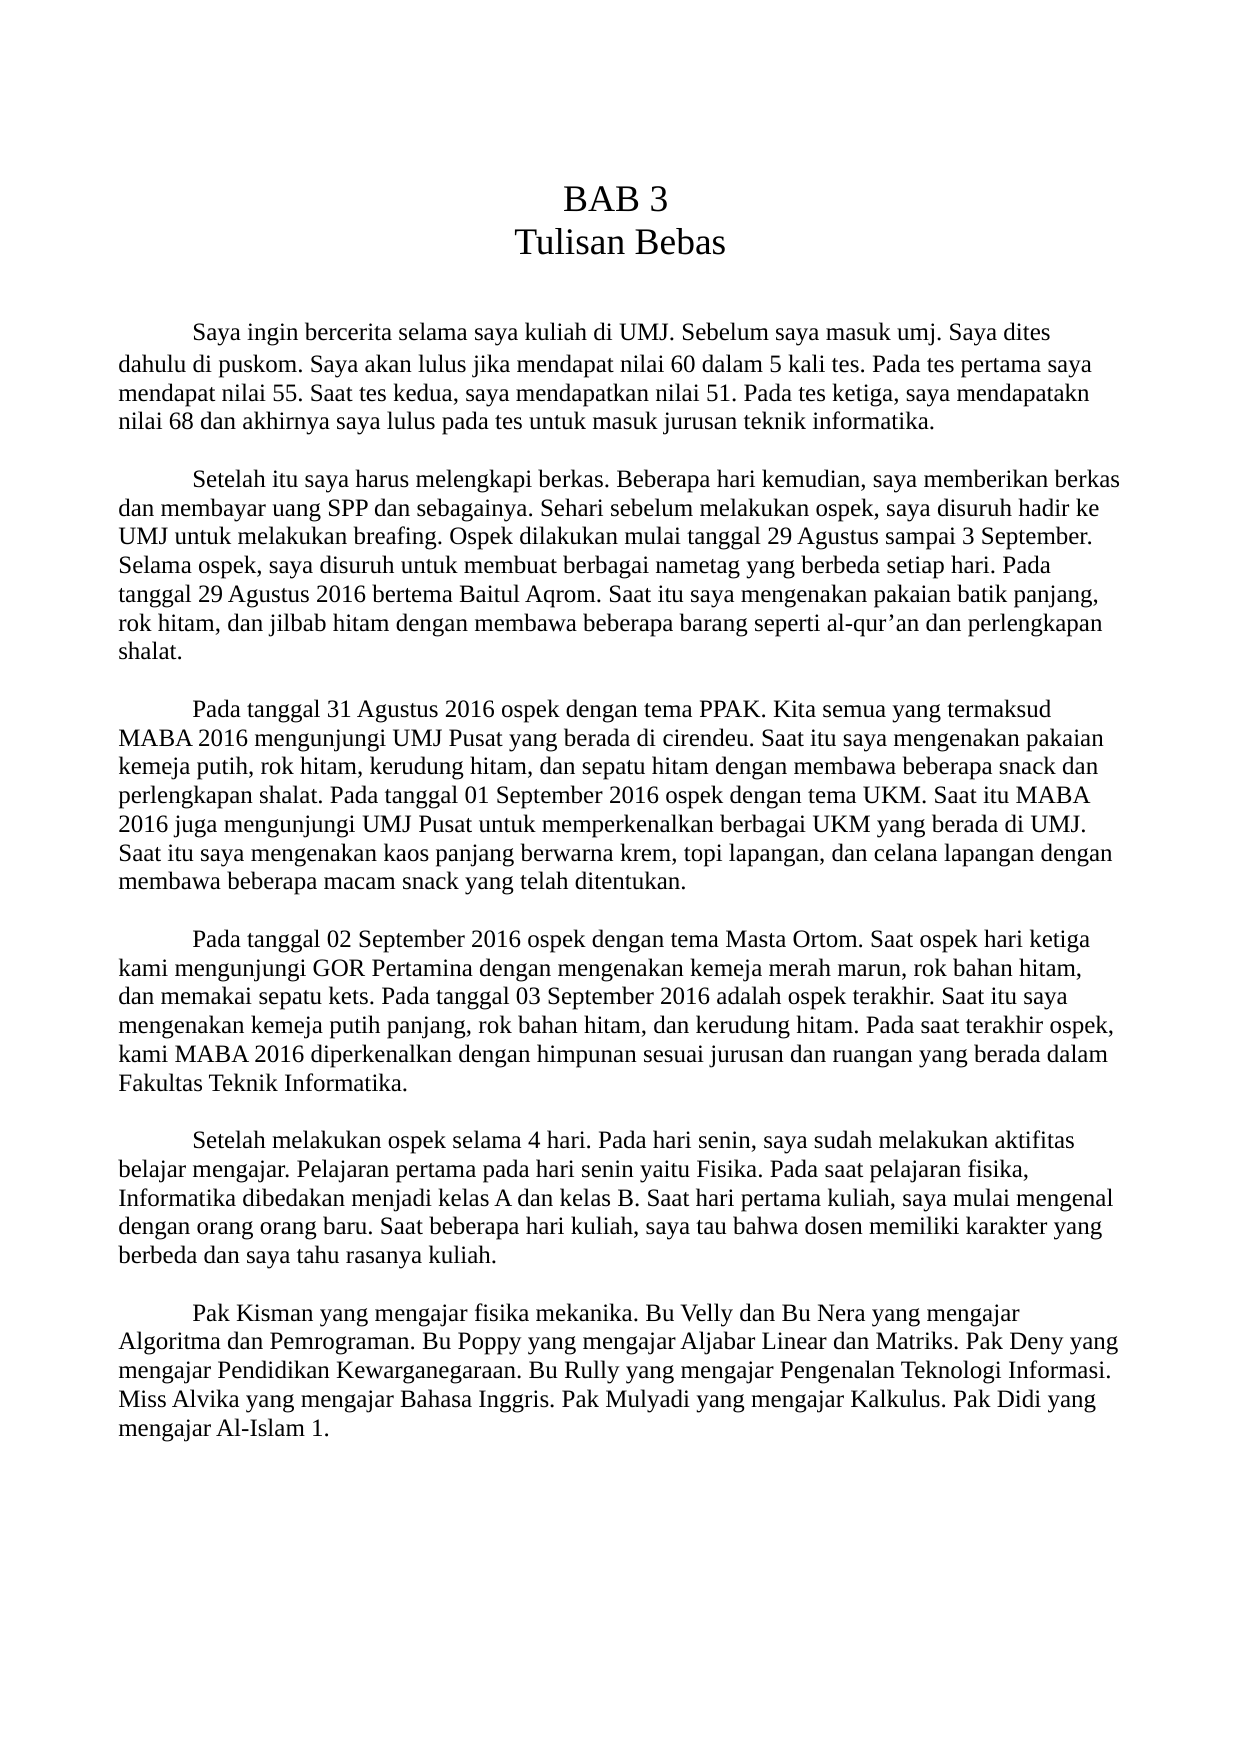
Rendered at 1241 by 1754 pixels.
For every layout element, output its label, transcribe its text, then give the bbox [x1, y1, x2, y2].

text Pada tanggal 02 September 2016 ospek dengan tema Masta Ortom. Saat ospek hari ketiga kami mengunjungi GOR Pertamina dengan mengenakan kemeja merah marun, rok bahan hitam, dan memakai sepatu kets. Pada tanggal 03 September 2016 adalah ospek terakhir. Saat itu saya mengenakan kemeja putih panjang, rok bahan hitam, dan kerudung hitam. Pada saat terakhir ospek, kami MABA 2016 diperkenalkan dengan himpunan sesuai jurusan dan ruangan yang berada dalam Fakultas Teknik Informatika. [118, 924, 1122, 1096]
text Saya ingin bercerita selama saya kuliah di UMJ. Sebelum saya masuk umj. Saya dites dahulu di puskom. Saya akan lulus jika mendapat nilai 60 dalam 5 kali tes. Pada tes pertama saya mendapat nilai 55. Saat tes kedua, saya mendapatkan nilai 51. Pada tes ketiga, saya mendapatakn nilai 68 dan akhirnya saya lulus pada tes untuk masuk jurusan teknik informatika. [118, 306, 1122, 435]
text BAB 3 [118, 176, 1122, 219]
text Pada tanggal 31 Agustus 2016 ospek dengan tema PPAK. Kita semua yang termaksud MABA 2016 mengunjungi UMJ Pusat yang berada di cirendeu. Saat itu saya mengenakan pakaian kemeja putih, rok hitam, kerudung hitam, dan sepatu hitam dengan membawa beberapa snack dan perlengkapan shalat. Pada tanggal 01 September 2016 ospek dengan tema UKM. Saat itu MABA 2016 juga mengunjungi UMJ Pusat untuk memperkenalkan berbagai UKM yang berada di UMJ. Saat itu saya mengenakan kaos panjang berwarna krem, topi lapangan, dan celana lapangan dengan membawa beberapa macam snack yang telah ditentukan. [118, 694, 1122, 895]
text Setelah melakukan ospek selama 4 hari. Pada hari senin, saya sudah melakukan aktifitas belajar mengajar. Pelajaran pertama pada hari senin yaitu Fisika. Pada saat pelajaran fisika, Informatika dibedakan menjadi kelas A dan kelas B. Saat hari pertama kuliah, saya mulai mengenal dengan orang orang baru. Saat beberapa hari kuliah, saya tau bahwa dosen memiliki karakter yang berbeda dan saya tahu rasanya kuliah. [118, 1125, 1122, 1269]
text Tulisan Bebas [118, 219, 1122, 263]
text Setelah itu saya harus melengkapi berkas. Beberapa hari kemudian, saya memberikan berkas dan membayar uang SPP dan sebagainya. Sehari sebelum melakukan ospek, saya disuruh hadir ke UMJ untuk melakukan breafing. Ospek dilakukan mulai tanggal 29 Agustus sampai 3 September. Selama ospek, saya disuruh untuk membuat berbagai nametag yang berbeda setiap hari. Pada tanggal 29 Agustus 2016 bertema Baitul Aqrom. Saat itu saya mengenakan pakaian batik panjang, rok hitam, dan jilbab hitam dengan membawa beberapa barang seperti al-qur’an dan perlengkapan shalat. [118, 464, 1122, 665]
text Pak Kisman yang mengajar fisika mekanika. Bu Velly dan Bu Nera yang mengajar Algoritma dan Pemrograman. Bu Poppy yang mengajar Aljabar Linear dan Matriks. Pak Deny yang mengajar Pendidikan Kewarganegaraan. Bu Rully yang mengajar Pengenalan Teknologi Informasi. Miss Alvika yang mengajar Bahasa Inggris. Pak Mulyadi yang mengajar Kalkulus. Pak Didi yang mengajar Al-Islam 1. [118, 1298, 1122, 1441]
